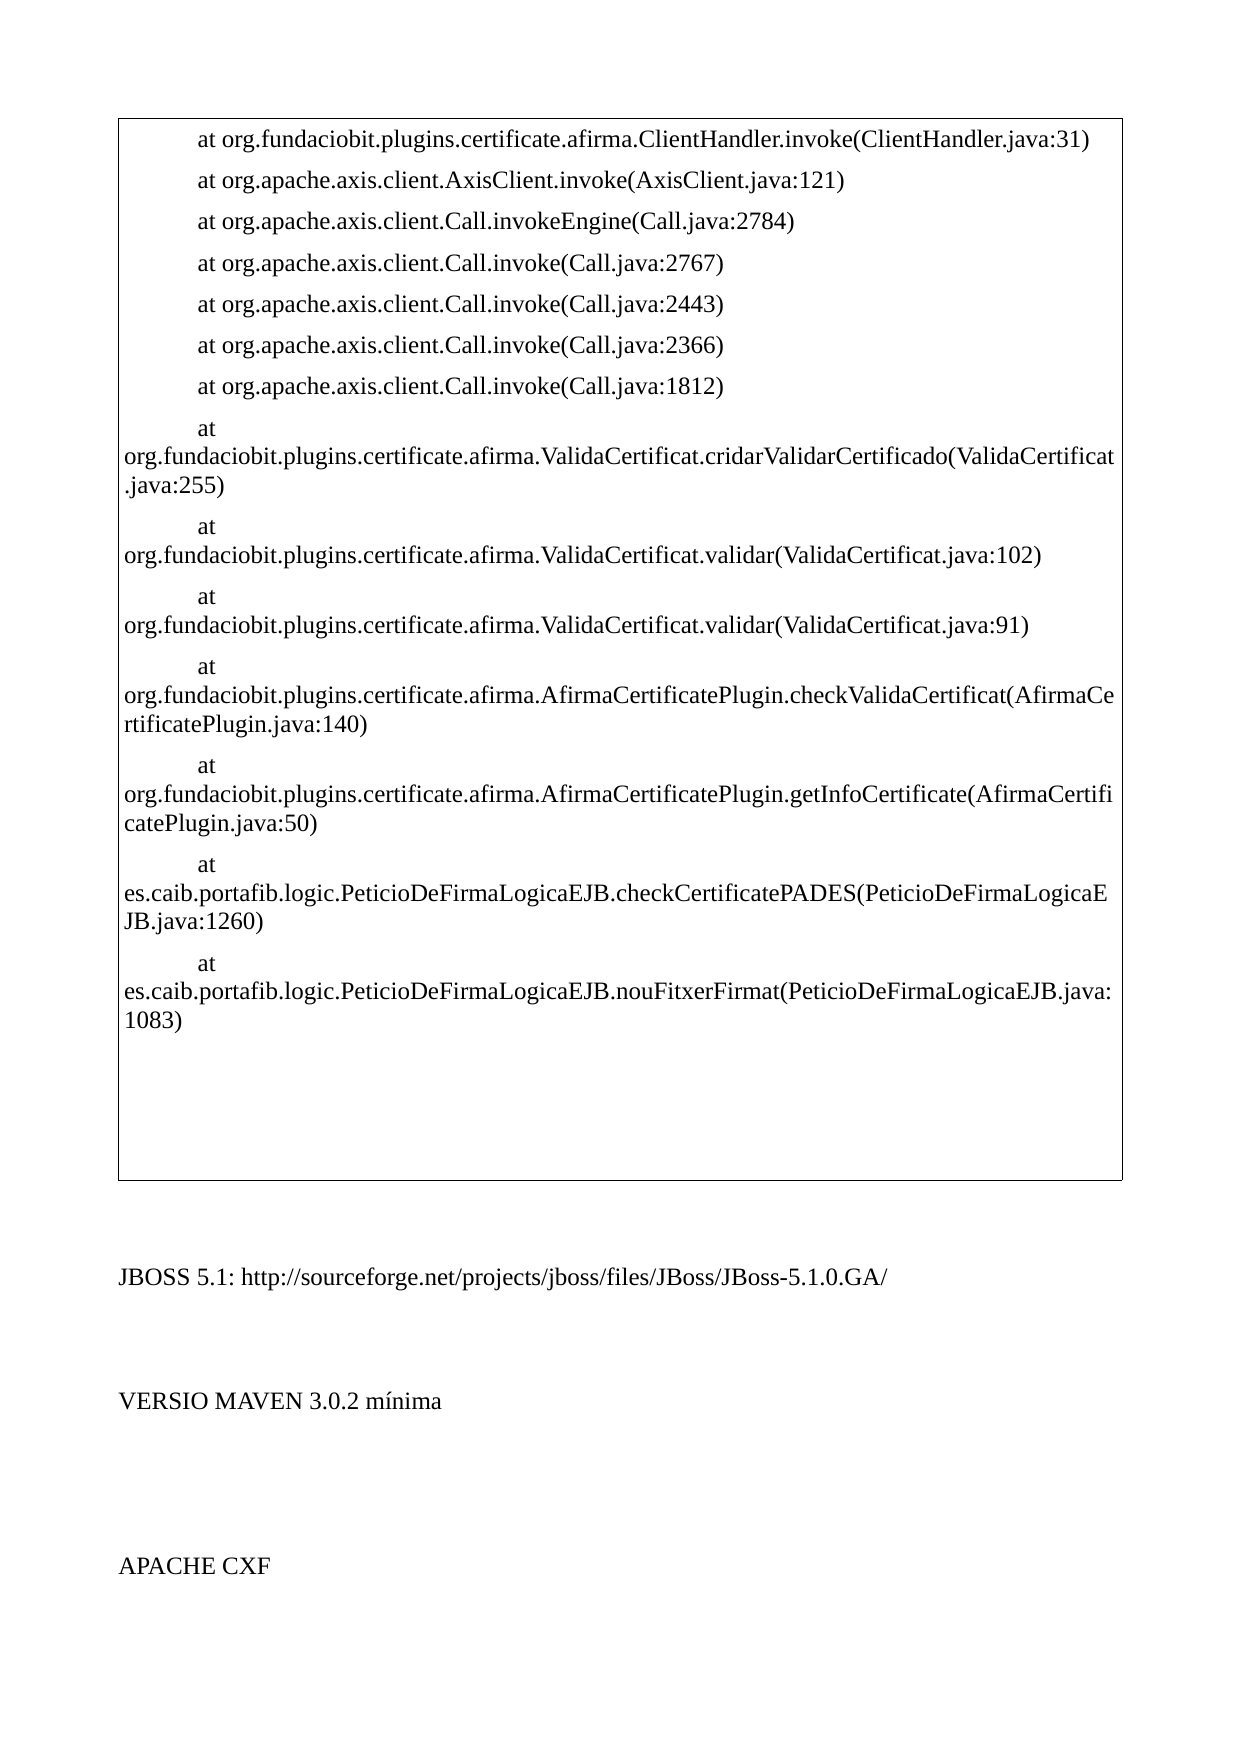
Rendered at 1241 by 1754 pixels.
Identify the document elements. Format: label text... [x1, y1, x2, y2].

text JBOSS 5.1: http://sourceforge.net/projects/jboss/files/JBoss/JBoss-5.1.0.GA/ [118, 1262, 1122, 1291]
table_header at org.fundaciobit.plugins.certificate.afirma.ClientHandler.invoke(ClientHandler.java:31) at org.apache.axis.client.AxisClient.invoke(AxisClient.java:121) at org.apache.axis.client.Call.invokeEngine(Call.java:2784) at org.apache.axis.client.Call.invoke(Call.java:2767) at org.apache.axis.client.Call.invoke(Call.java:2443) at org.apache.axis.client.Call.invoke(Call.java:2366) at org.apache.axis.client.Call.invoke(Call.java:1812) at org.fundaciobit.plugins.certificate.afirma.ValidaCertificat.cridarValidarCertificado(ValidaCertificat.java:255) at org.fundaciobit.plugins.certificate.afirma.ValidaCertificat.validar(ValidaCertificat.java:102) at org.fundaciobit.plugins.certificate.afirma.ValidaCertificat.validar(ValidaCertificat.java:91) at org.fundaciobit.plugins.certificate.afirma.AfirmaCertificatePlugin.checkValidaCertificat(AfirmaCertificatePlugin.java:140) at org.fundaciobit.plugins.certificate.afirma.AfirmaCertificatePlugin.getInfoCertificate(AfirmaCertificatePlugin.java:50) at es.caib.portafib.logic.PeticioDeFirmaLogicaEJB.checkCertificatePADES(PeticioDeFirmaLogicaEJB.java:1260) at es.caib.portafib.logic.PeticioDeFirmaLogicaEJB.nouFitxerFirmat(PeticioDeFirmaLogicaEJB.java:1083) [119, 119, 1122, 1180]
text APACHE CXF [118, 1551, 1122, 1580]
text VERSIO MAVEN 3.0.2 mínima [118, 1386, 1122, 1415]
